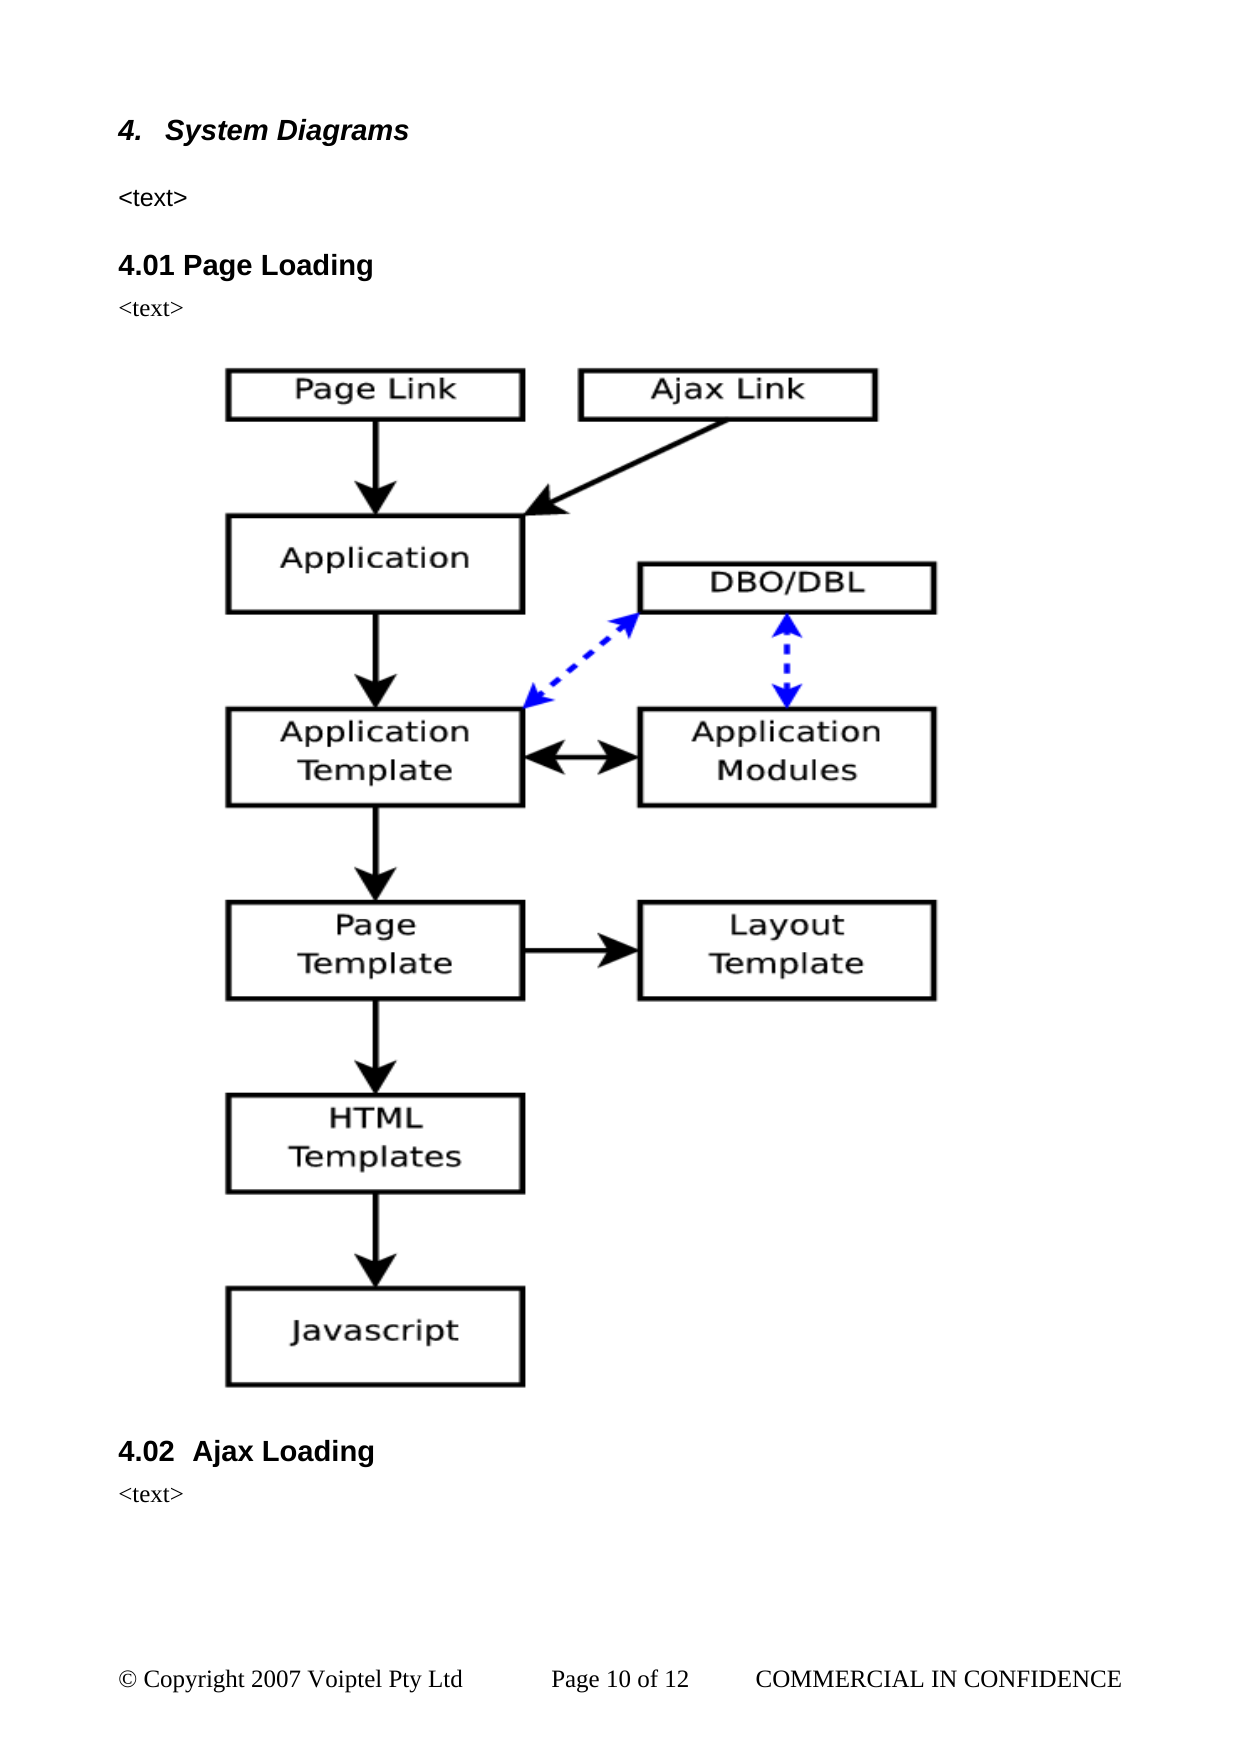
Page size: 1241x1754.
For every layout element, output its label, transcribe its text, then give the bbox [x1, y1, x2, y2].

text <text> [118, 1481, 1122, 1508]
subtitle <text> [118, 184, 1122, 212]
text <text> [118, 294, 1122, 322]
picture [150, 332, 1054, 1436]
subtitle 4.02 Ajax Loading [118, 573, 1122, 1468]
subtitle 4.01 Page Loading [118, 249, 1122, 282]
subtitle System Diagrams [118, 113, 1122, 146]
